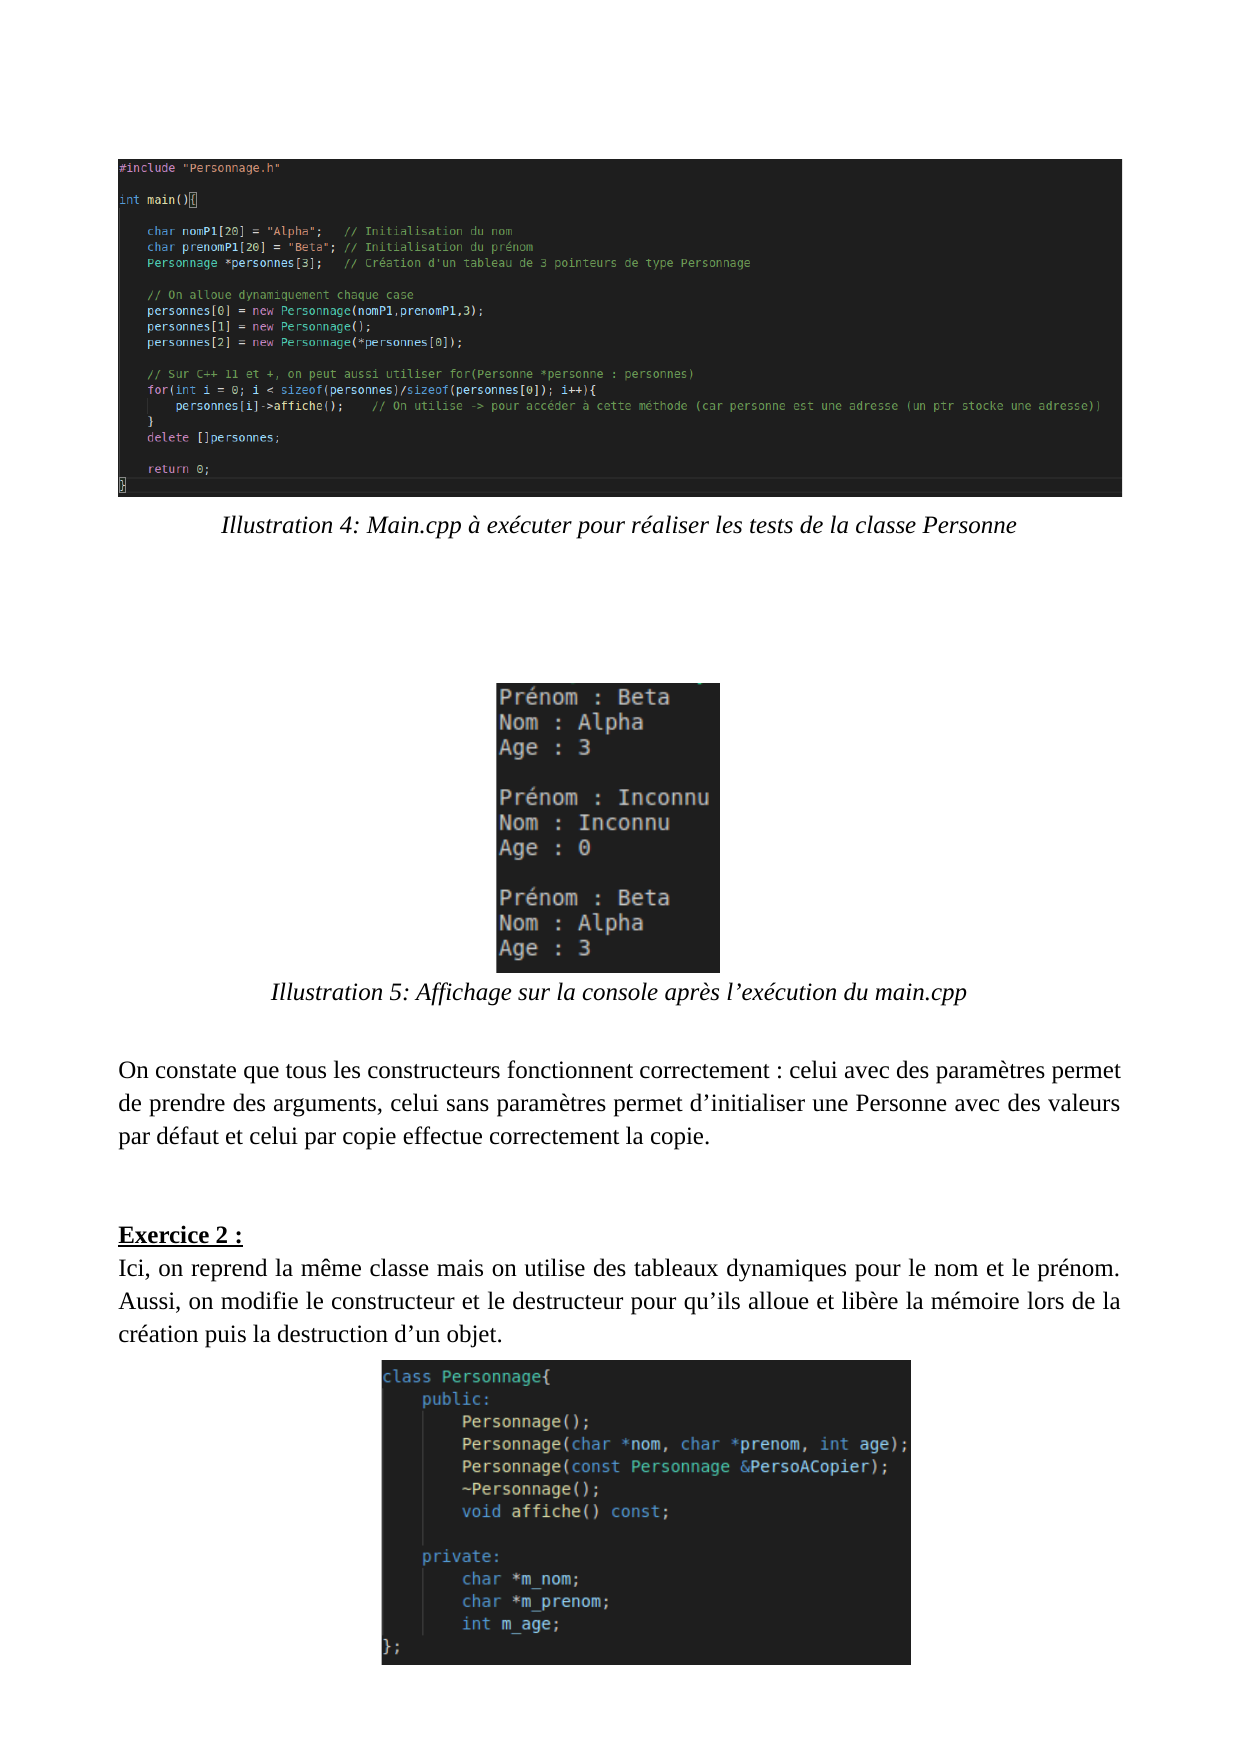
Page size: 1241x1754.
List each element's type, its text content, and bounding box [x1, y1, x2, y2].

text Ici, on reprend la même classe mais on utilise des tableaux dynamiques pour le nom et le prénom. Aussi, on modifie le constructeur et le destructeur pour qu’ils alloue et libère la mémoire lors de la création puis la destruction d’un objet. [118, 1253, 1122, 1348]
picture [381, 1360, 911, 1665]
text Illustration 4: Main.cpp à exécuter pour réaliser les tests de la classe Personne [118, 497, 1122, 539]
picture [496, 683, 720, 973]
text Illustration 5: Affichage sur la console après l’exécution du main.cpp [118, 977, 1122, 1006]
text On constate que tous les constructeurs fonctionnent correctement : celui avec des paramètres permet de prendre des arguments, celui sans paramètres permet d’initialiser une Personne avec des valeurs par défaut et celui par copie effectue correctement la copie. [118, 1055, 1122, 1150]
picture [118, 159, 1123, 497]
text Exercice 2 : [118, 1220, 1122, 1249]
